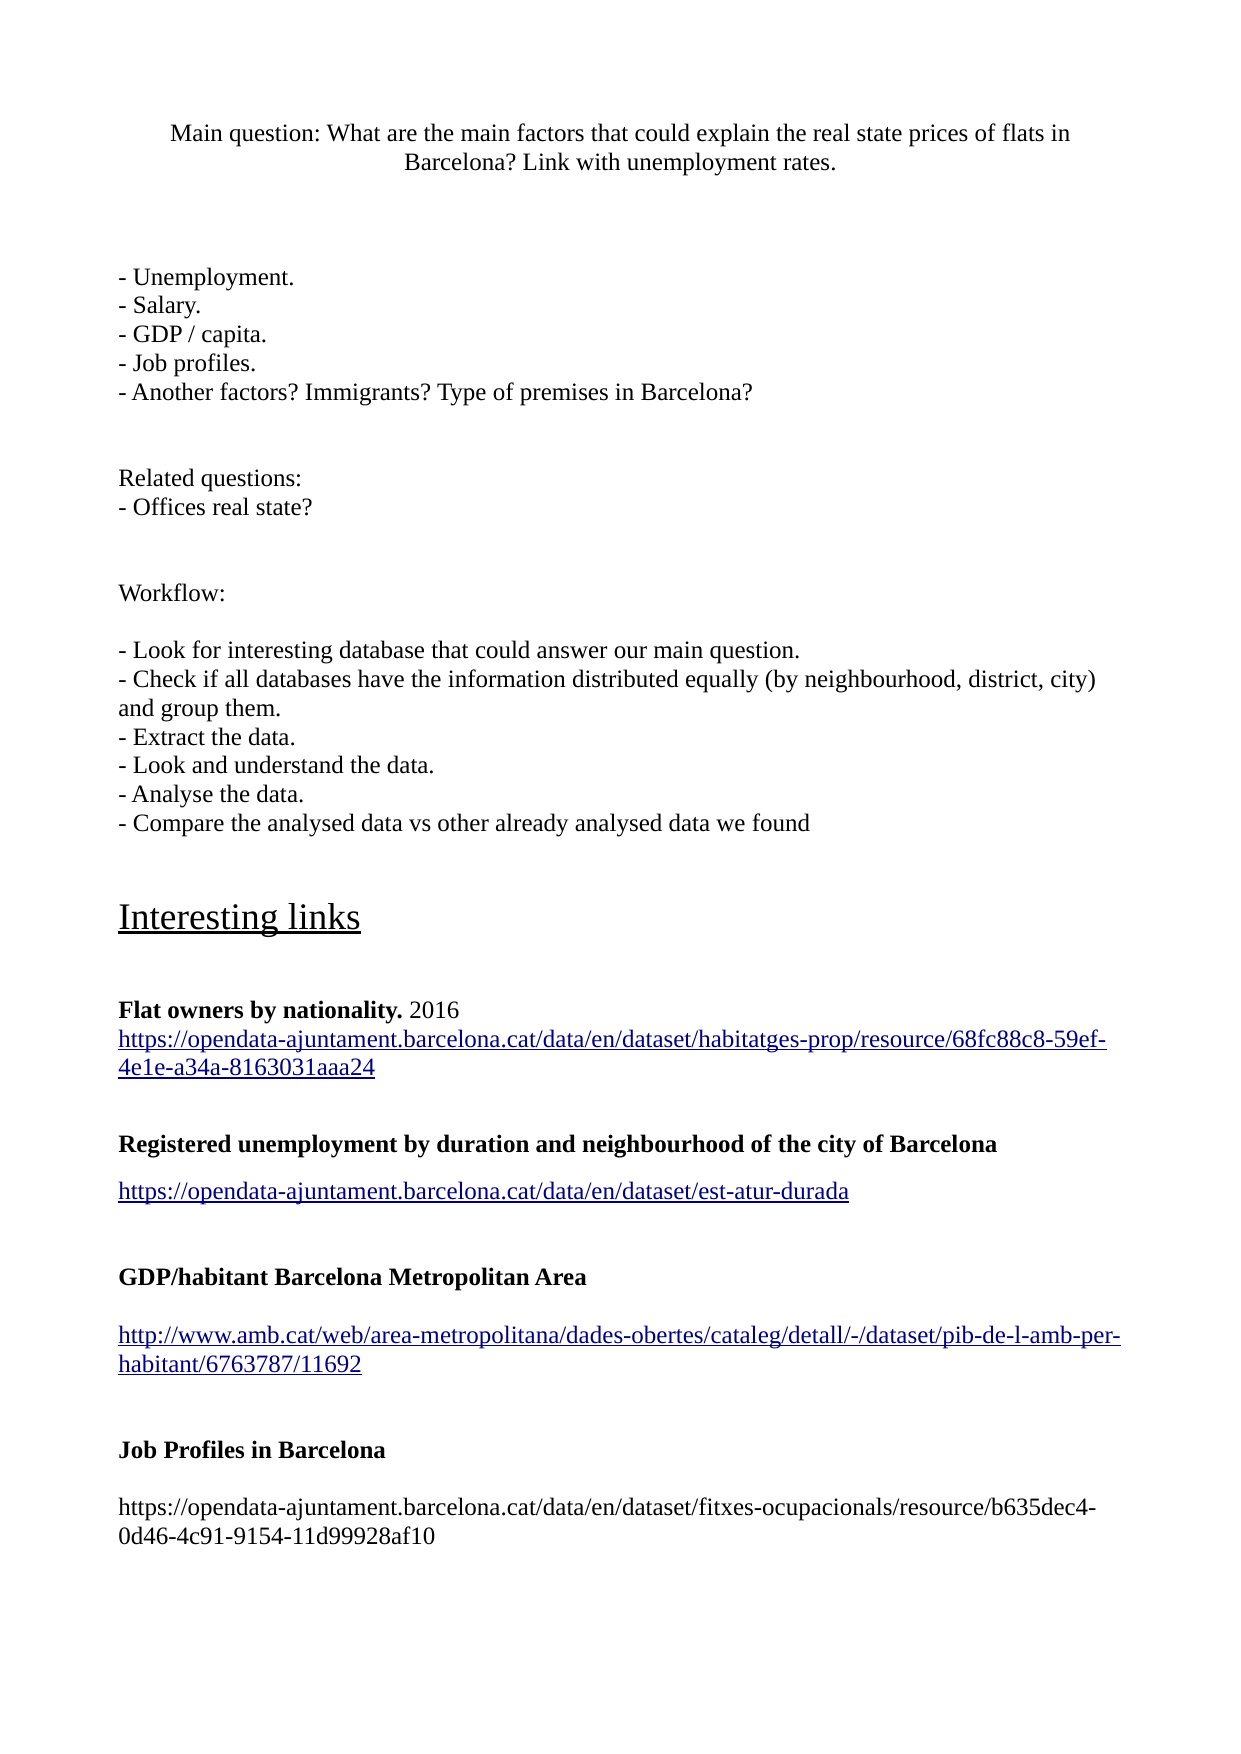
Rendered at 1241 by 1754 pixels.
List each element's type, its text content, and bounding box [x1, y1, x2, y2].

text - GDP / capita. [118, 319, 1122, 348]
text http://www.amb.cat/web/area-metropolitana/dades-obertes/cataleg/detall/-/dataset/pib-de-l-amb-per-habitant/6763787/11692 [118, 1320, 1122, 1377]
text - Salary. [118, 291, 1122, 319]
text - Another factors? Immigrants? Type of premises in Barcelona? [118, 377, 1122, 406]
text - Extract the data. [118, 722, 1122, 751]
text - Check if all databases have the information distributed equally (by neighbourhood, district, city) and group them. [118, 664, 1122, 722]
text - Job profiles. [118, 348, 1122, 377]
subtitle Registered unemployment by duration and neighbourhood of the city of Barcelona [118, 1106, 1122, 1164]
text GDP/habitant Barcelona Metropolitan Area [118, 1262, 1122, 1291]
text - Analyse the data. [118, 779, 1122, 808]
text Job Profiles in Barcelona [118, 1435, 1122, 1464]
text Workflow: [118, 578, 1122, 607]
text - Compare the analysed data vs other already analysed data we found [118, 808, 1122, 837]
text - Offices real state? [118, 492, 1122, 521]
text Interesting links [118, 894, 1122, 937]
text - Look and understand the data. [118, 751, 1122, 779]
text https://opendata-ajuntament.barcelona.cat/data/en/dataset/est-atur-durada [118, 1176, 1122, 1205]
text https://opendata-ajuntament.barcelona.cat/data/en/dataset/habitatges-prop/resource/68fc88c8-59ef-4e1e-a34a-8163031aaa24 [118, 1024, 1122, 1081]
text Flat owners by nationality. 2016 [118, 995, 1122, 1024]
text https://opendata-ajuntament.barcelona.cat/data/en/dataset/fitxes-ocupacionals/resource/b635dec4-0d46-4c91-9154-11d99928af10 [118, 1492, 1122, 1550]
text Related questions: [118, 463, 1122, 492]
text - Look for interesting database that could answer our main question. [118, 636, 1122, 664]
text Main question: What are the main factors that could explain the real state prices of flats in Barcelona? Link with unemployment rates. [118, 118, 1122, 176]
text - Unemployment. [118, 262, 1122, 291]
